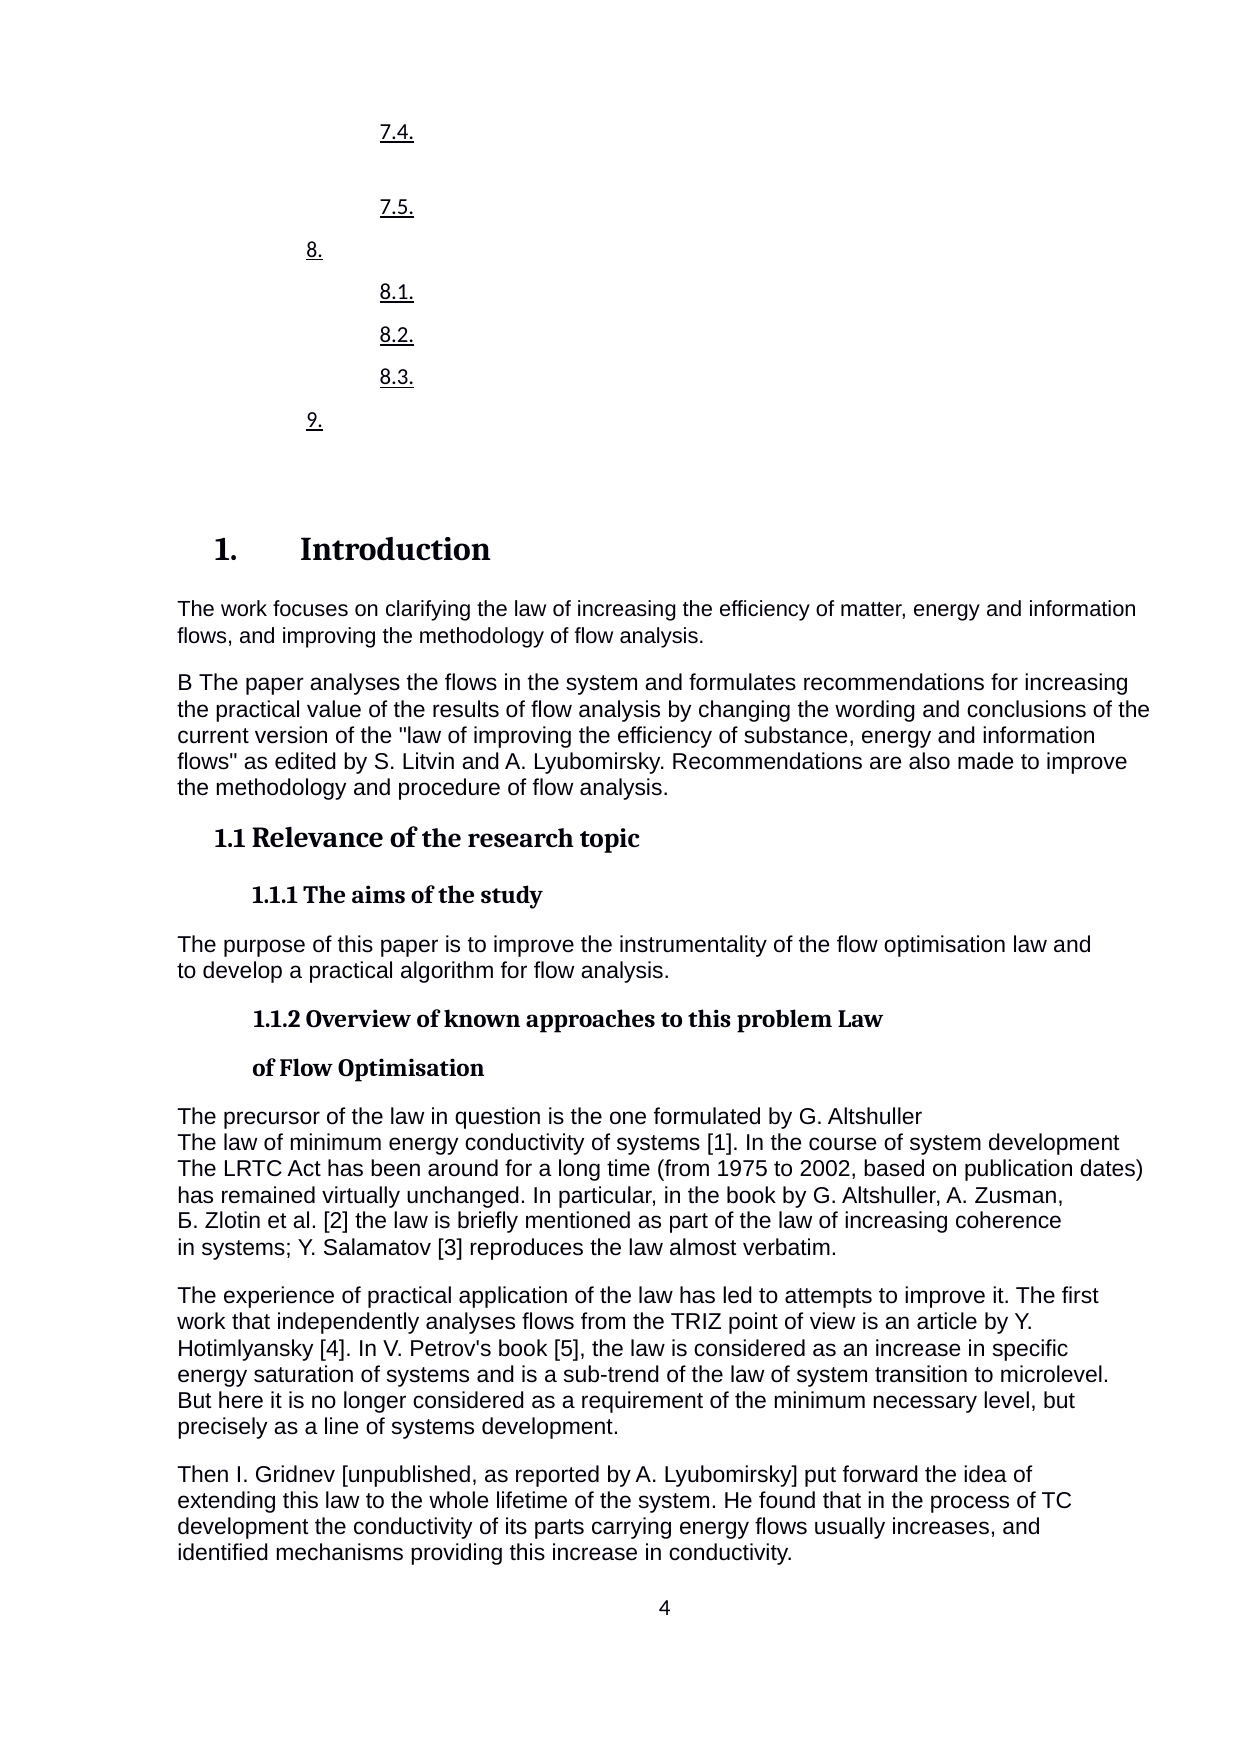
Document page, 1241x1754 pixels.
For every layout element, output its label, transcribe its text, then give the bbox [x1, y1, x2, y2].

table_cell [177, 348, 322, 390]
table_cell 8.1. [323, 263, 419, 305]
table_cell [177, 178, 322, 220]
table_cell A "step-by-step algorithm" for conducting flow analysis [419, 263, 1240, 305]
table_cell [177, 263, 322, 305]
table_header [177, 117, 322, 145]
table_cell streams [323, 145, 1240, 177]
text The work focuses on clarifying the law of increasing the efficiency of matter, energy and information flows, and improving the methodology of flow analysis. [177, 596, 1137, 648]
text has remained virtually unchanged. In particular, in the book by G. Altshuller, A. Zusman, [177, 1182, 1152, 1208]
text 1.1.1 The aims of the study [252, 881, 1152, 910]
table_cell 8.3. [323, 348, 419, 390]
text The purpose of this paper is to improve the instrumentality of the flow optimisation law and to develop a practical algorithm for flow analysis. [177, 932, 1102, 983]
list The paper analyses the flows in the system and formulates recommendations for increasing the practical value of the results of flow analysis by changing the wording and conclusions of the current version of the "law of improving the efficiency of substance, energy and information flows" as edited by S. Litvin and A. Lyubomirsky. Recommendations are also made to improve the methodology and procedure of flow analysis. [177, 670, 1152, 800]
text in systems; Y. Salamatov [3] reproduces the law almost verbatim. [177, 1234, 1152, 1261]
table_cell 9. [177, 390, 322, 433]
table_cell [177, 145, 322, 177]
table_header Using sub-trends for auxiliary beneficial and secondary harmful [419, 117, 1240, 145]
table_cell 8. [177, 220, 322, 263]
table_cell Streaming analysis algorithm [323, 220, 1240, 263]
table_cell 7.5. [323, 178, 419, 220]
text The precursor of the law in question is the one formulated by G. Altshuller [177, 1103, 1152, 1129]
text 4 [150, 1593, 1179, 1621]
table_cell Closed (circulating) carrier flows [419, 178, 1240, 220]
table_cell [177, 305, 322, 348]
table_cell List of references [323, 390, 1240, 433]
table_header 7.4. [323, 117, 419, 145]
text The law of minimum energy conductivity of systems [1]. In the course of system development [177, 1129, 1152, 1155]
text 1.1.2 Overview of known approaches to this problem Law of Flow Optimisation [252, 1005, 910, 1082]
text 1.1 Relevance of the research topic [214, 822, 1152, 855]
table_cell 8.2. [323, 305, 419, 348]
table_cell A "step-by-step strategy" for conducting flow analysis [419, 348, 1240, 390]
text Then I. Gridnev [unpublished, as reported by A. Lyubomirsky] put forward the idea of extending this law to the whole lifetime of the system. He found that in the process of TC development the conductivity of its parts carrying energy flows usually increases, and identified mechanisms providing this increase in conductivity. [177, 1461, 1129, 1566]
text The experience of practical application of the law has led to attempts to improve it. The first work that independently analyses flows from the TRIZ point of view is an article by Y. Hotimlyansky [4]. In V. Petrov's book [5], the law is considered as an increase in specific energy saturation of systems and is a sub-trend of the law of system transition to microlevel. But here it is no longer considered as a requirement of the minimum necessary level, but precisely as a line of systems development. [177, 1282, 1144, 1439]
list Introduction [214, 531, 1152, 569]
text The LRTC Act has been around for a long time (from 1975 to 2002, based on publication dates) [177, 1155, 1152, 1182]
table_cell Transition from flow analysis to functional analysis [419, 305, 1240, 348]
text Б. Zlotin et al. [2] the law is briefly mentioned as part of the law of increasing coherence [177, 1208, 1152, 1234]
